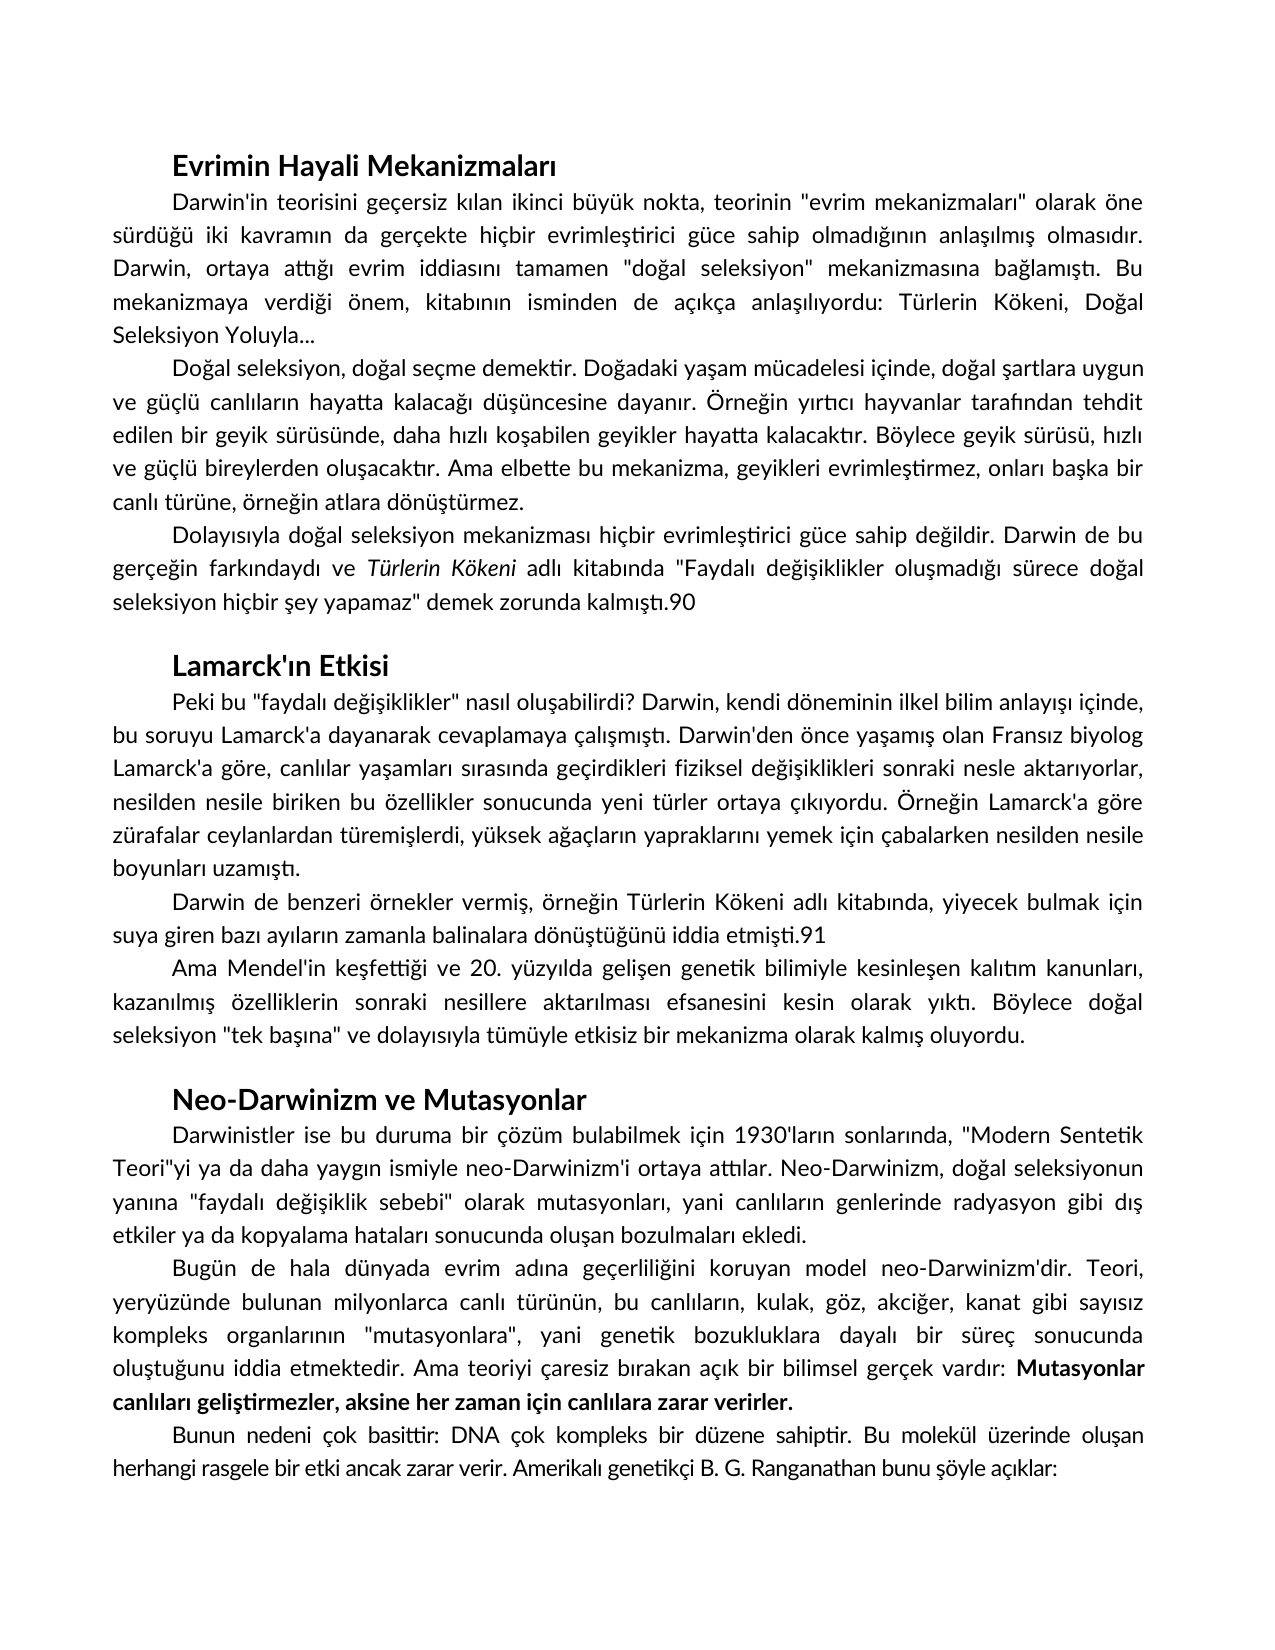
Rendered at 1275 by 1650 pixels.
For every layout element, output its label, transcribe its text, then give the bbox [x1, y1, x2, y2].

text Evrimin Hayali Mekanizmaları [112, 150, 1145, 183]
text Darwinistler ise bu duruma bir çözüm bulabilmek için 1930'ların sonlarında, "Modern Sentetik Teori"yi ya da daha yaygın ismiyle neo-Darwinizm'i ortaya attılar. Neo-Darwinizm, doğal seleksiyonun yanına "faydalı değişiklik sebebi" olarak mutasyonları, yani canlıların genlerinde radyasyon gibi dış etkiler ya da kopyalama hataları sonucunda oluşan bozulmaları ekledi. [112, 1117, 1145, 1250]
text Ama Mendel'in keşfettiği ve 20. yüzyılda gelişen genetik bilimiyle kesinleşen kalıtım kanunları, kazanılmış özelliklerin sonraki nesillere aktarılması efsanesini kesin olarak yıktı. Böylece doğal seleksiyon "tek başına" ve dolayısıyla tümüyle etkisiz bir mekanizma olarak kalmış oluyordu. [112, 950, 1145, 1050]
text Neo-Darwinizm ve Mutasyonlar [112, 1083, 1145, 1117]
text Lamarck'ın Etkisi [112, 650, 1145, 683]
text Peki bu "faydalı değişiklikler" nasıl oluşabilirdi? Darwin, kendi döneminin ilkel bilim anlayışı içinde, bu soruyu Lamarck'a dayanarak cevaplamaya çalışmıştı. Darwin'den önce yaşamış olan Fransız biyolog Lamarck'a göre, canlılar yaşamları sırasında geçirdikleri fiziksel değişiklikleri sonraki nesle aktarıyorlar, nesilden nesile biriken bu özellikler sonucunda yeni türler ortaya çıkıyordu. Örneğin Lamarck'a göre zürafalar ceylanlardan türemişlerdi, yüksek ağaçların yapraklarını yemek için çabalarken nesilden nesile boyunları uzamıştı. [112, 683, 1145, 883]
text Doğal seleksiyon, doğal seçme demektir. Doğadaki yaşam mücadelesi içinde, doğal şartlara uygun ve güçlü canlıların hayatta kalacağı düşüncesine dayanır. Örneğin yırtıcı hayvanlar tarafından tehdit edilen bir geyik sürüsünde, daha hızlı koşabilen geyikler hayatta kalacaktır. Böylece geyik sürüsü, hızlı ve güçlü bireylerden oluşacaktır. Ama elbette bu mekanizma, geyikleri evrimleştirmez, onları başka bir canlı türüne, örneğin atlara dönüştürmez. [112, 350, 1145, 517]
text Bunun nedeni çok basittir: DNA çok kompleks bir düzene sahiptir. Bu molekül üzerinde oluşan herhangi rasgele bir etki ancak zarar verir. Amerikalı genetikçi B. G. Ranganathan bunu şöyle açıklar: [112, 1417, 1145, 1483]
text Bugün de hala dünyada evrim adına geçerliliğini koruyan model neo-Darwinizm'dir. Teori, yeryüzünde bulunan milyonlarca canlı türünün, bu canlıların, kulak, göz, akciğer, kanat gibi sayısız kompleks organlarının "mutasyonlara", yani genetik bozukluklara dayalı bir süreç sonucunda oluştuğunu iddia etmektedir. Ama teoriyi çaresiz bırakan açık bir bilimsel gerçek vardır: Mutasyonlar canlıları geliştirmezler, aksine her zaman için canlılara zarar verirler. [112, 1250, 1145, 1417]
text Darwin de benzeri örnekler vermiş, örneğin Türlerin Kökeni adlı kitabında, yiyecek bulmak için suya giren bazı ayıların zamanla balinalara dönüştüğünü iddia etmişti.91 [112, 883, 1145, 950]
text Darwin'in teorisini geçersiz kılan ikinci büyük nokta, teorinin "evrim mekanizmaları" olarak öne sürdüğü iki kavramın da gerçekte hiçbir evrimleştirici güce sahip olmadığının anlaşılmış olmasıdır. Darwin, ortaya attığı evrim iddiasını tamamen "doğal seleksiyon" mekanizmasına bağlamıştı. Bu mekanizmaya verdiği önem, kitabının isminden de açıkça anlaşılıyordu: Türlerin Kökeni, Doğal Seleksiyon Yoluyla... [112, 183, 1145, 350]
text Dolayısıyla doğal seleksiyon mekanizması hiçbir evrimleştirici güce sahip değildir. Darwin de bu gerçeğin farkındaydı ve Türlerin Kökeni adlı kitabında "Faydalı değişiklikler oluşmadığı sürece doğal seleksiyon hiçbir şey yapamaz" demek zorunda kalmıştı.90 [112, 517, 1145, 617]
